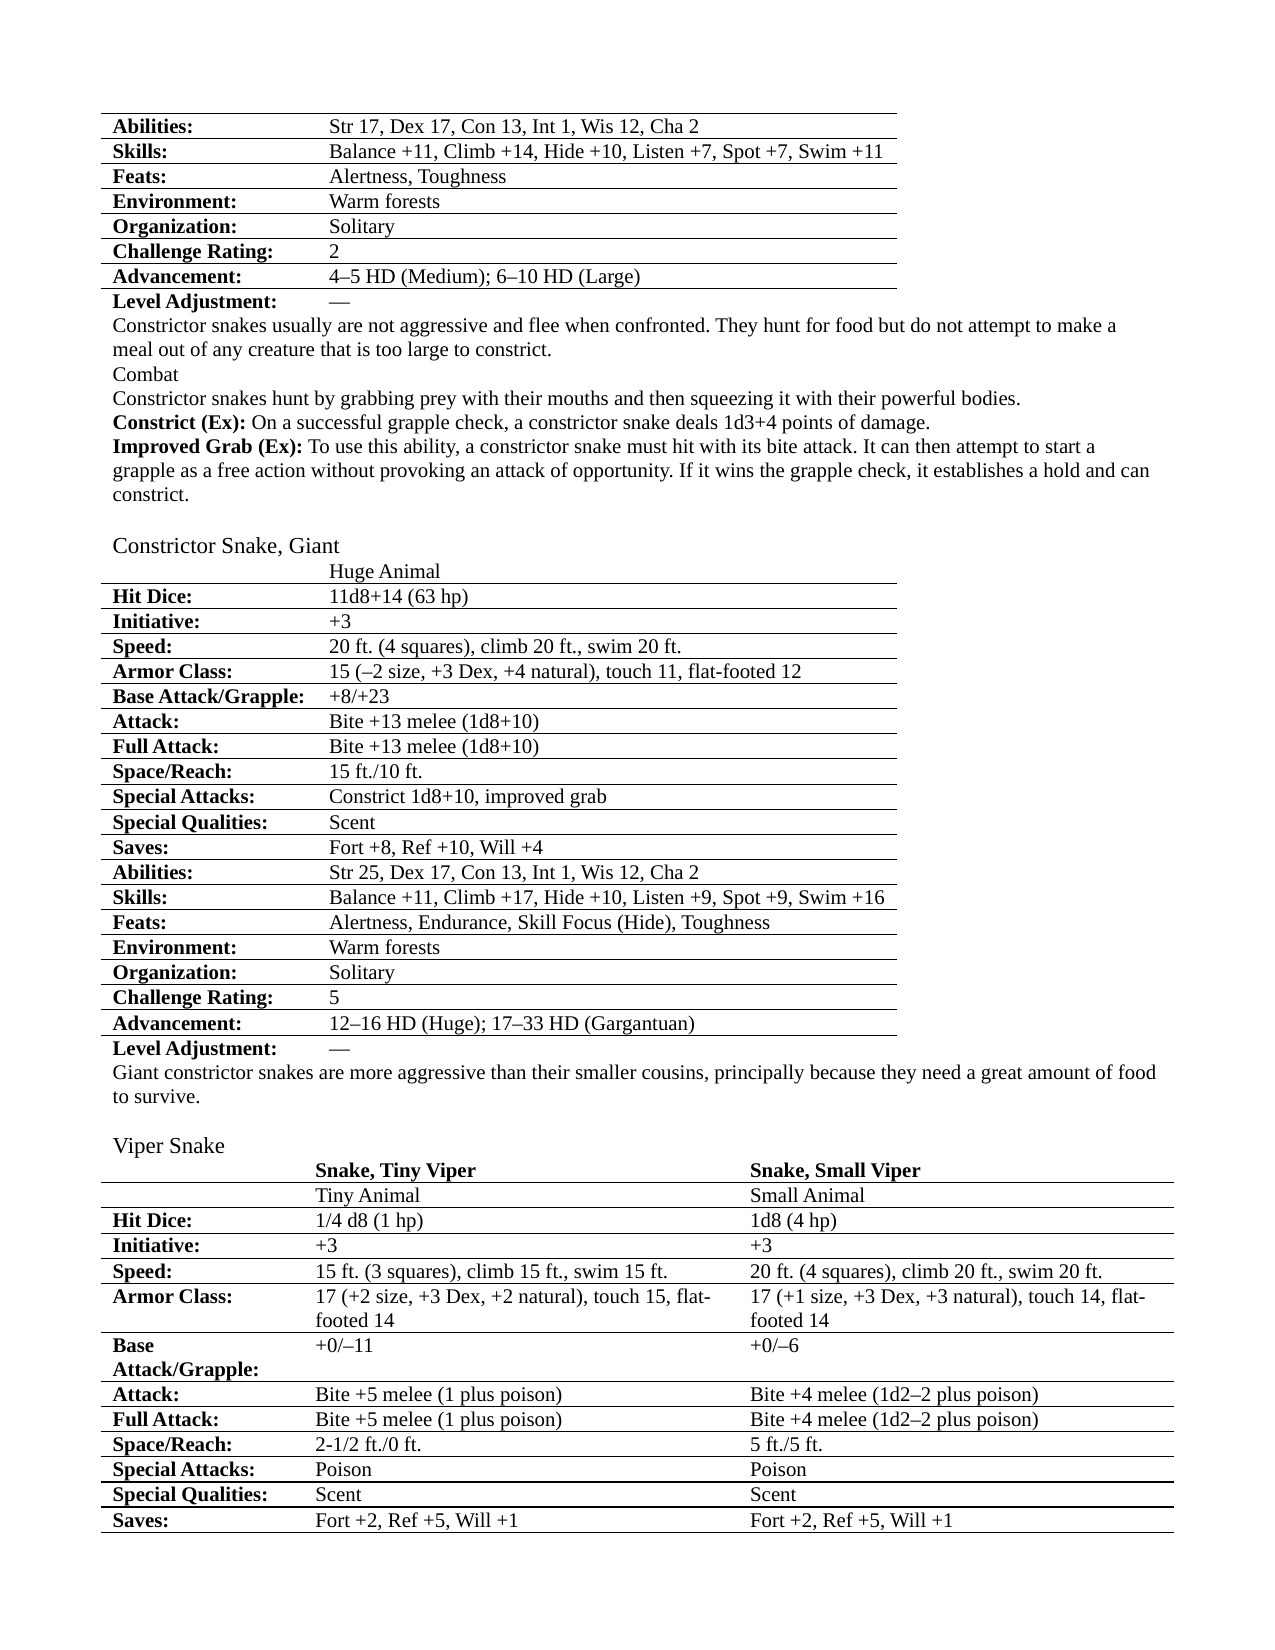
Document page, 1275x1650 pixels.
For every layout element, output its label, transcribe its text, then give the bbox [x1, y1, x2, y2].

table_cell Alertness, Endurance, Skill Focus (Hide), Toughness [318, 910, 897, 934]
table_cell Skills: [101, 139, 318, 163]
table_cell Solitary [318, 960, 897, 984]
table_cell Environment: [101, 935, 318, 959]
table_cell 11d8+14 (63 hp) [318, 584, 897, 608]
table_cell Base Attack/Grapple: [101, 684, 318, 708]
table_cell Balance +11, Climb +14, Hide +10, Listen +7, Spot +7, Swim +11 [318, 139, 897, 163]
table_cell 1d8 (4 hp) [739, 1208, 1174, 1232]
table_cell Saves: [101, 1508, 304, 1532]
table_cell 15 ft./10 ft. [318, 759, 897, 783]
table_cell +3 [318, 609, 897, 633]
table_cell 2 [318, 239, 897, 263]
table_header Snake, Small Viper [739, 1158, 1174, 1182]
table_cell Str 17, Dex 17, Con 13, Int 1, Wis 12, Cha 2 [318, 114, 897, 138]
table_cell 20 ft. (4 squares), climb 20 ft., swim 20 ft. [318, 634, 897, 658]
table_cell Challenge Rating: [101, 239, 318, 263]
table_cell 15 (–2 size, +3 Dex, +4 natural), touch 11, flat-footed 12 [318, 659, 897, 683]
table_cell Warm forests [318, 189, 897, 213]
text Giant constrictor snakes are more aggressive than their smaller cousins, principally because they need a great amount of food to survive. [112, 1059, 1162, 1108]
table_cell +3 [304, 1234, 739, 1257]
table_cell Bite +5 melee (1 plus poison) [304, 1382, 739, 1406]
table_cell Initiative: [101, 609, 318, 633]
table_cell Solitary [318, 214, 897, 238]
table_cell Fort +2, Ref +5, Will +1 [304, 1508, 739, 1532]
table_cell — [318, 1036, 897, 1059]
table_cell Poison [304, 1457, 739, 1481]
table_cell Abilities: [101, 860, 318, 884]
table_cell Small Animal [739, 1183, 1174, 1207]
table_cell [101, 1183, 304, 1207]
table_header [101, 1158, 304, 1182]
table_cell Advancement: [101, 264, 318, 288]
table_cell 15 ft. (3 squares), climb 15 ft., swim 15 ft. [304, 1259, 739, 1283]
table_header Snake, Tiny Viper [304, 1158, 739, 1182]
text Constrict (Ex): On a successful grapple check, a constrictor snake deals 1d3+4 points of damage. [112, 409, 1162, 434]
table_cell Hit Dice: [101, 584, 318, 608]
table_cell Level Adjustment: [101, 1036, 318, 1059]
table_cell +8/+23 [318, 684, 897, 708]
table_cell — [318, 289, 897, 313]
table_cell Bite +4 melee (1d2–2 plus poison) [739, 1382, 1174, 1406]
table_cell Scent [318, 810, 897, 834]
table_cell Environment: [101, 189, 318, 213]
table_cell Bite +4 melee (1d2–2 plus poison) [739, 1407, 1174, 1431]
text Viper Snake [112, 1132, 1162, 1158]
table_cell Special Qualities: [101, 1483, 304, 1506]
table_cell Attack: [101, 1382, 304, 1406]
table_cell Bite +13 melee (1d8+10) [318, 709, 897, 733]
table_cell Initiative: [101, 1234, 304, 1257]
text Improved Grab (Ex): To use this ability, a constrictor snake must hit with its bite attack. It can then attempt to start a grapple as a free action without provoking an attack of opportunity. If it wins the grapple check, it establishes a hold and can constrict. [112, 434, 1162, 506]
table_header Huge Animal [318, 559, 897, 583]
table_cell Str 25, Dex 17, Con 13, Int 1, Wis 12, Cha 2 [318, 860, 897, 884]
text Constrictor Snake, Giant [112, 532, 1162, 558]
table_cell Armor Class: [101, 659, 318, 683]
table_cell +0/–11 [304, 1333, 739, 1381]
table_cell Fort +2, Ref +5, Will +1 [739, 1508, 1174, 1532]
table_cell Base Attack/Grapple: [101, 1333, 304, 1381]
table_cell Organization: [101, 214, 318, 238]
table_cell Warm forests [318, 935, 897, 959]
table_cell Tiny Animal [304, 1183, 739, 1207]
table_cell Organization: [101, 960, 318, 984]
table_cell Abilities: [101, 114, 318, 138]
table_cell Saves: [101, 835, 318, 859]
table_cell Speed: [101, 1259, 304, 1283]
table_cell Constrict 1d8+10, improved grab [318, 785, 897, 808]
table_cell Feats: [101, 164, 318, 188]
table_cell Skills: [101, 885, 318, 909]
table_cell Space/Reach: [101, 1432, 304, 1456]
table_cell 5 [318, 985, 897, 1009]
table_cell Special Qualities: [101, 810, 318, 834]
table_cell Space/Reach: [101, 759, 318, 783]
table_cell 17 (+2 size, +3 Dex, +2 natural), touch 15, flat-footed 14 [304, 1284, 739, 1332]
text Constrictor snakes usually are not aggressive and flee when confronted. They hunt for food but do not attempt to make a meal out of any creature that is too large to constrict. [112, 313, 1162, 361]
table_cell Scent [304, 1483, 739, 1506]
table_cell Bite +13 melee (1d8+10) [318, 734, 897, 758]
table_cell 17 (+1 size, +3 Dex, +3 natural), touch 14, flat-footed 14 [739, 1284, 1174, 1332]
table_cell +3 [739, 1234, 1174, 1257]
table_cell Bite +5 melee (1 plus poison) [304, 1407, 739, 1431]
table_cell 1/4 d8 (1 hp) [304, 1208, 739, 1232]
table_cell Alertness, Toughness [318, 164, 897, 188]
table_cell Scent [739, 1483, 1174, 1506]
text Combat [112, 361, 1162, 386]
table_cell Hit Dice: [101, 1208, 304, 1232]
table_cell Level Adjustment: [101, 289, 318, 313]
table_cell 20 ft. (4 squares), climb 20 ft., swim 20 ft. [739, 1259, 1174, 1283]
table_cell Full Attack: [101, 1407, 304, 1431]
table_cell 4–5 HD (Medium); 6–10 HD (Large) [318, 264, 897, 288]
table_cell +0/–6 [739, 1333, 1174, 1381]
table_cell Attack: [101, 709, 318, 733]
table_cell Balance +11, Climb +17, Hide +10, Listen +9, Spot +9, Swim +16 [318, 885, 897, 909]
table_cell Challenge Rating: [101, 985, 318, 1009]
table_cell Special Attacks: [101, 785, 318, 808]
text Constrictor snakes hunt by grabbing prey with their mouths and then squeezing it with their powerful bodies. [112, 386, 1162, 409]
table_cell 12–16 HD (Huge); 17–33 HD (Gargantuan) [318, 1010, 897, 1034]
table_cell Poison [739, 1457, 1174, 1481]
table_cell Feats: [101, 910, 318, 934]
table_cell Special Attacks: [101, 1457, 304, 1481]
table_cell Full Attack: [101, 734, 318, 758]
table_cell 2-1/2 ft./0 ft. [304, 1432, 739, 1456]
table_cell Armor Class: [101, 1284, 304, 1332]
table_cell Advancement: [101, 1010, 318, 1034]
table_cell 5 ft./5 ft. [739, 1432, 1174, 1456]
table_cell Fort +8, Ref +10, Will +4 [318, 835, 897, 859]
table_header [101, 559, 318, 583]
table_cell Speed: [101, 634, 318, 658]
